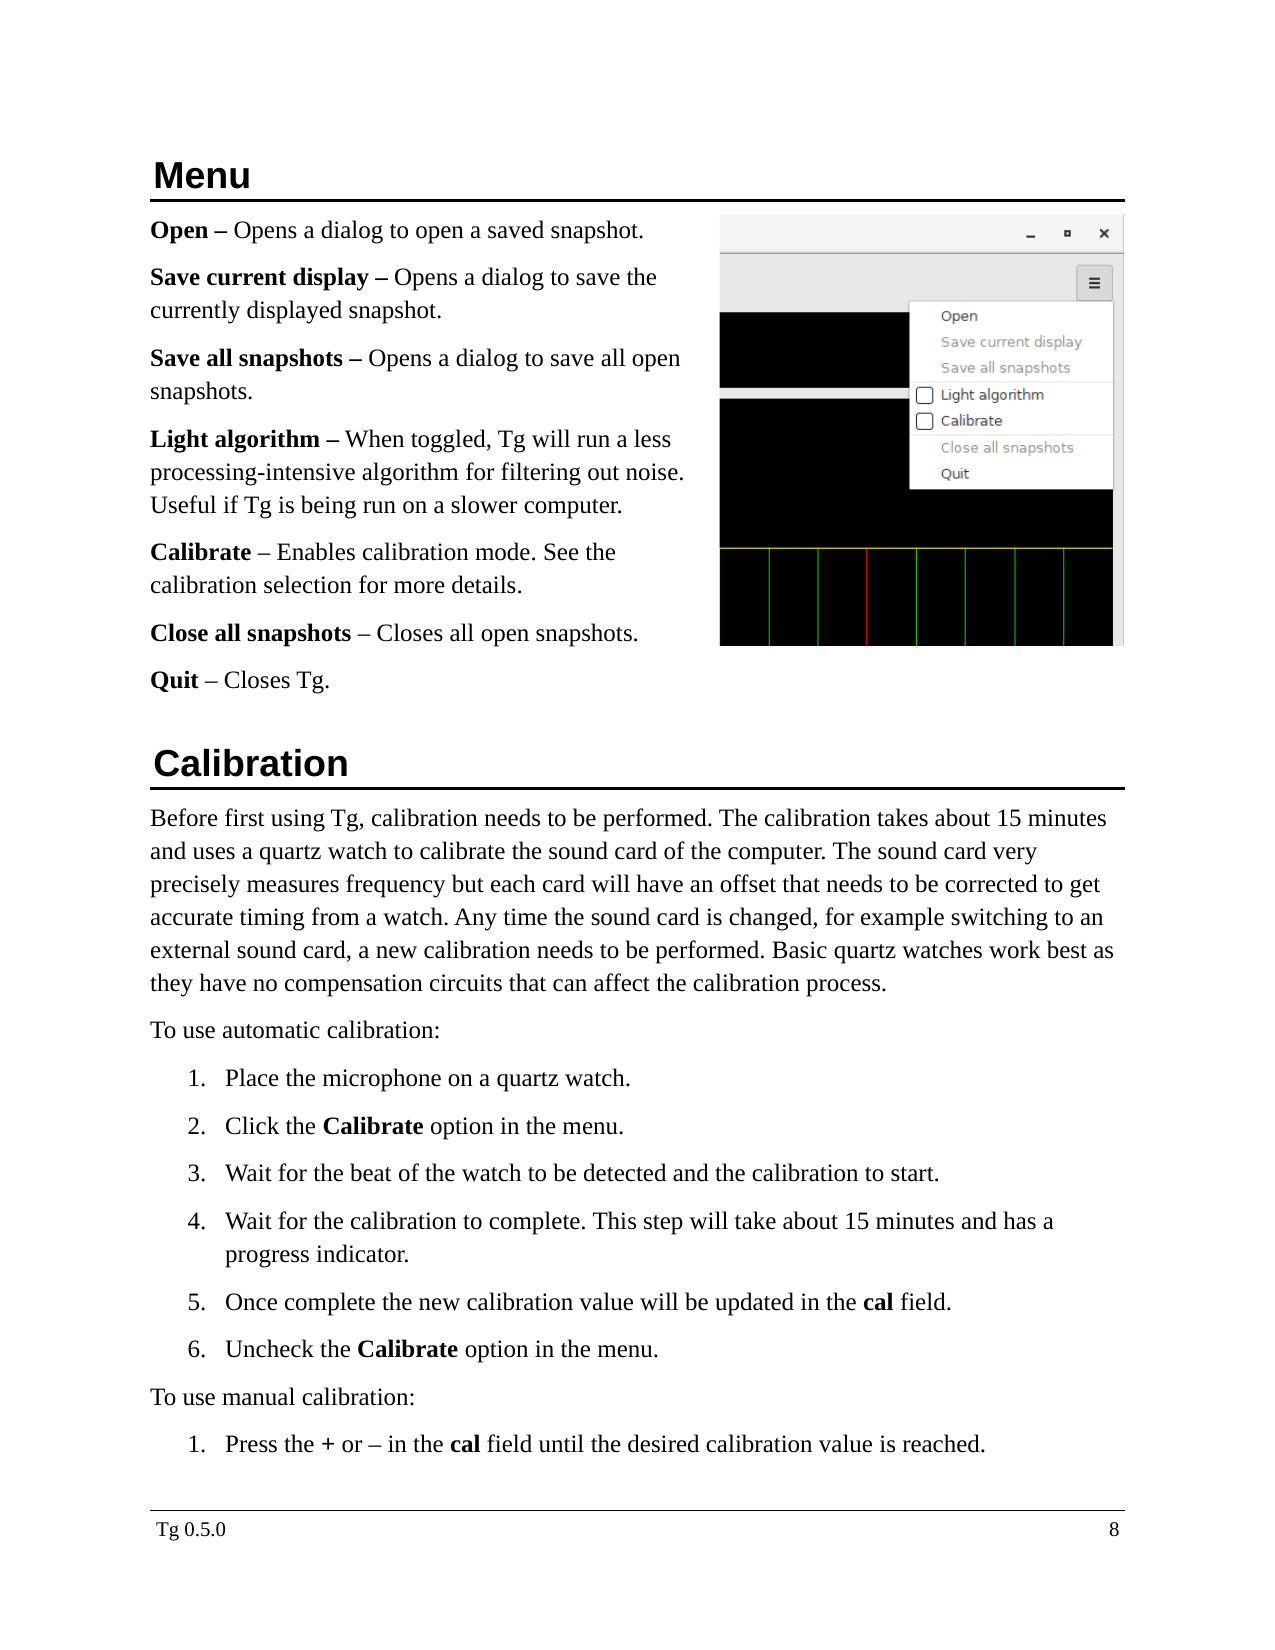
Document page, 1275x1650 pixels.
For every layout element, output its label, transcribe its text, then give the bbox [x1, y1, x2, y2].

text Save current display – Opens a dialog to save the currently displayed snapshot. [150, 262, 719, 324]
text To use automatic calibration: [150, 1016, 1125, 1044]
picture [719, 214, 1125, 646]
text Open – Opens a dialog to open a saved snapshot. [150, 215, 719, 243]
list Press the + or – in the cal field until the desired calibration value is reached. [187, 1429, 1125, 1458]
text Save all snapshots – Opens a dialog to save all open snapshots. [150, 343, 719, 405]
text Quit – Closes Tg. [150, 666, 1125, 694]
text Close all snapshots – Closes all open snapshots. [150, 618, 1125, 647]
list Wait for the beat of the watch to be detected and the calibration to start. [187, 1158, 1125, 1187]
list Wait for the calibration to complete. This step will take about 15 minutes and has a progress indicator. [187, 1206, 1125, 1268]
list Place the microphone on a quartz watch. [187, 1063, 1125, 1092]
subtitle Menu [150, 150, 1125, 199]
text Light algorithm – When toggled, Tg will run a less processing-intensive algorithm for filtering out noise. Useful if Tg is being run on a slower computer. [150, 424, 719, 518]
text Calibrate – Enables calibration mode. See the calibration selection for more details. [150, 537, 719, 599]
text To use manual calibration: [150, 1382, 1125, 1411]
list Click the Calibrate option in the menu. [187, 1111, 1125, 1139]
text Before first using Tg, calibration needs to be performed. The calibration takes about 15 minutes and uses a quartz watch to calibrate the sound card of the computer. The sound card very precisely measures frequency but each card will have an offset that needs to be corrected to get accurate timing from a watch. Any time the sound card is changed, for example switching to an external sound card, a new calibration needs to be performed. Basic quartz watches work best as they have no compensation circuits that can affect the calibration process. [150, 803, 1125, 997]
subtitle Calibration [150, 738, 1125, 787]
list Once complete the new calibration value will be updated in the cal field. [187, 1287, 1125, 1315]
list Uncheck the Calibrate option in the menu. [187, 1334, 1125, 1363]
